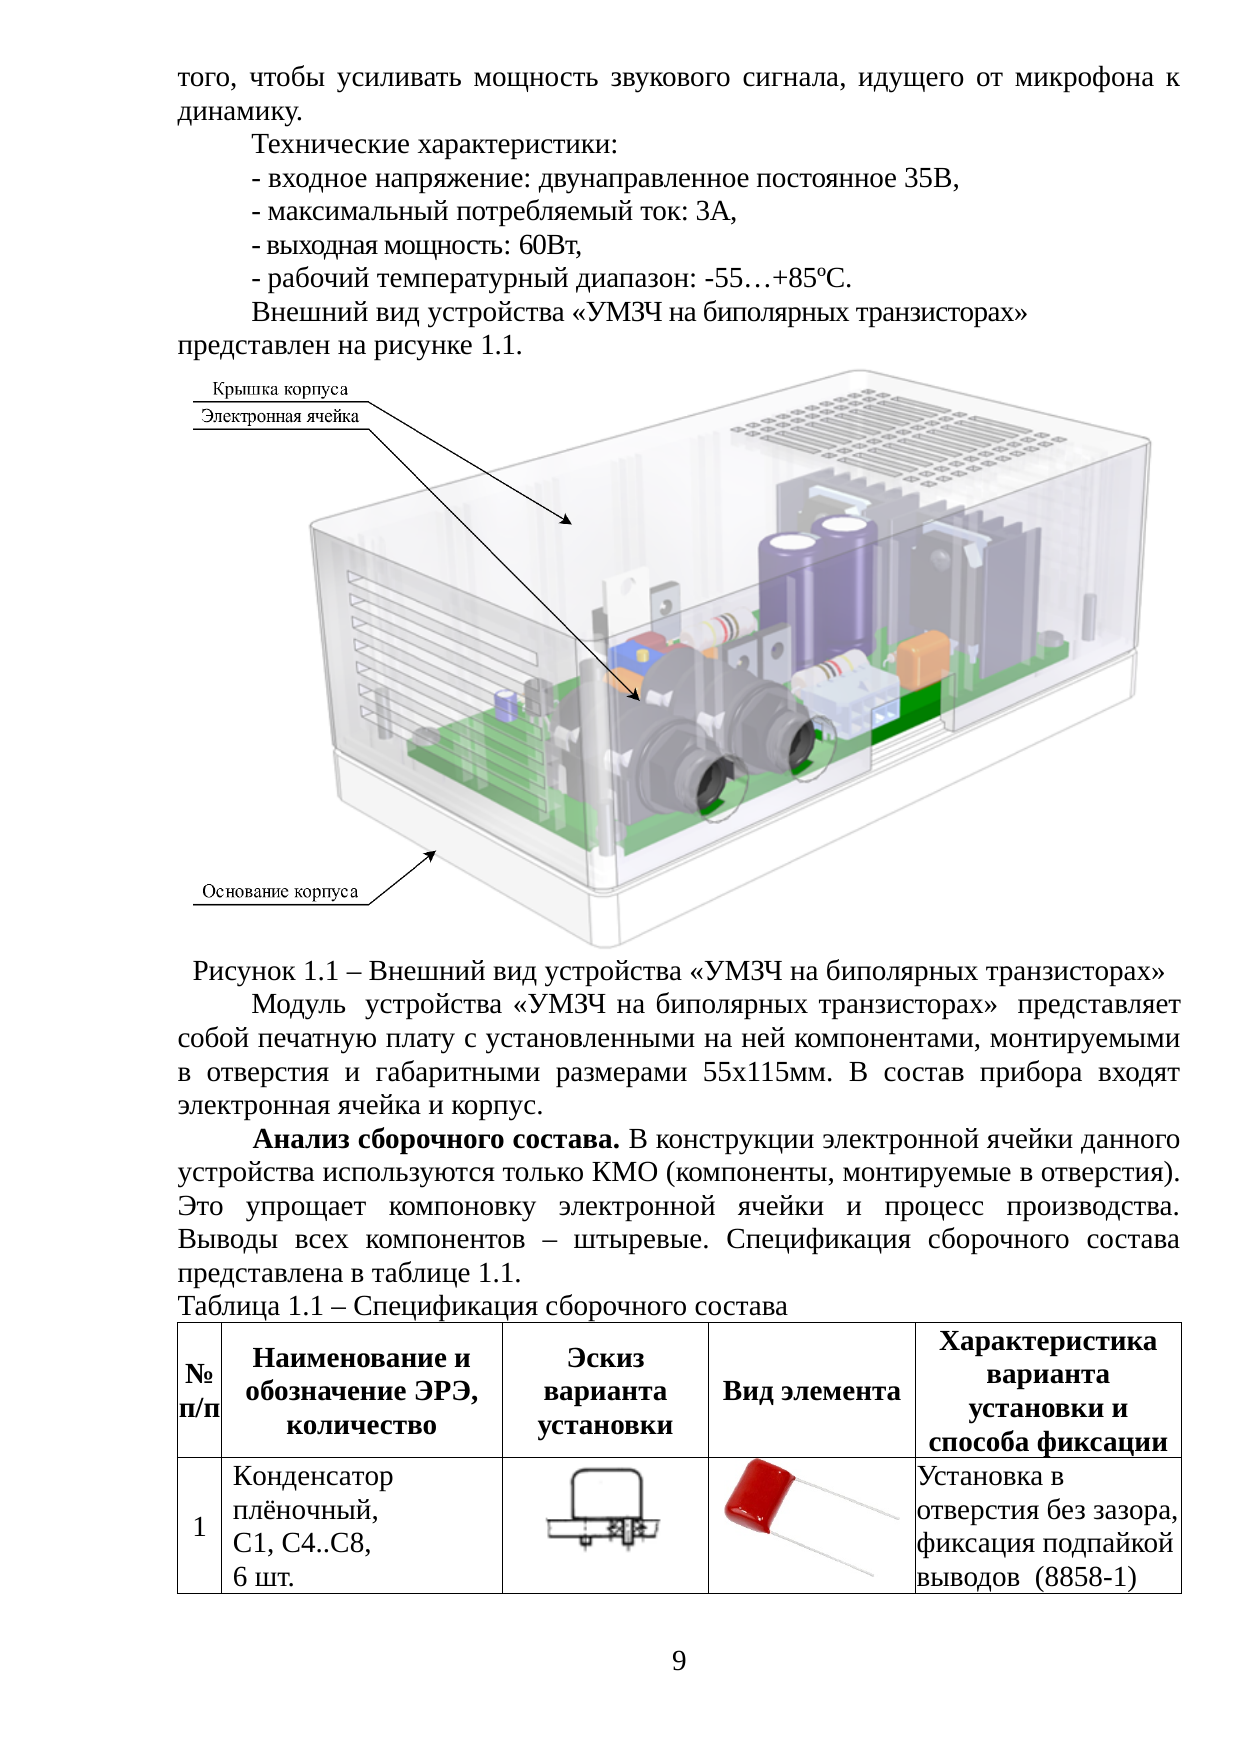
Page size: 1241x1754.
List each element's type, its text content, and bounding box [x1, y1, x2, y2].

text - максимальный потребляемый ток: 3А, [177, 193, 1181, 227]
text - выходная мощность: 60Вт, [177, 227, 1181, 260]
text того, чтобы усиливать мощность звукового сигнала, идущего от микрофона к динамику. [177, 59, 1181, 126]
table_cell Конденсатор плёночный, C1, C4..C8, 6 шт. [222, 1458, 502, 1592]
text Рисунок 1.1 – Внешний вид устройства «УМЗЧ на биполярных транзисторах» [177, 953, 1181, 987]
table_header Вид элемента [709, 1323, 915, 1457]
table_header № п/п [178, 1323, 221, 1457]
table_cell [503, 1458, 708, 1592]
table_header Характеристика варианта установки и способа фиксации [916, 1323, 1181, 1457]
text - входное напряжение: двунаправленное постоянное 35В, [177, 160, 1181, 193]
text - рабочий температурный диапазон: -55…+85ºС. [177, 260, 1181, 294]
table_cell Установка в отверстия без зазора, фиксация подпайкой выводов (8858-1) [916, 1458, 1181, 1592]
text Технические характеристики: [177, 126, 1181, 160]
text Модуль устройства «УМЗЧ на биполярных транзисторах» представляет собой печатную плату с установленными на ней компонентами, монтируемыми в отверстия и габаритными размерами 55х115мм. В состав прибора входят электронная ячейка и корпус. [177, 987, 1181, 1121]
text Анализ сборочного состава. В конструкции электронной ячейки данного устройства используются только КМО (компоненты, монтируемые в отверстия). Это упрощает компоновку электронной ячейки и процесс производства. Выводы всех компонентов – штыревые. Спецификация сборочного состава представлена в таблице 1.1. [177, 1121, 1181, 1288]
table_header Наименование и обозначение ЭРЭ, количество [222, 1323, 502, 1457]
table_cell [709, 1458, 915, 1592]
table_cell 1 [178, 1458, 221, 1592]
table_header Эскиз варианта установки [503, 1323, 708, 1457]
text Внешний вид устройства «УМЗЧ на биполярных транзисторах» представлен на рисунке 1.1. [177, 294, 1181, 361]
text Таблица 1.1 – Спецификация сборочного состава [177, 1288, 1181, 1322]
